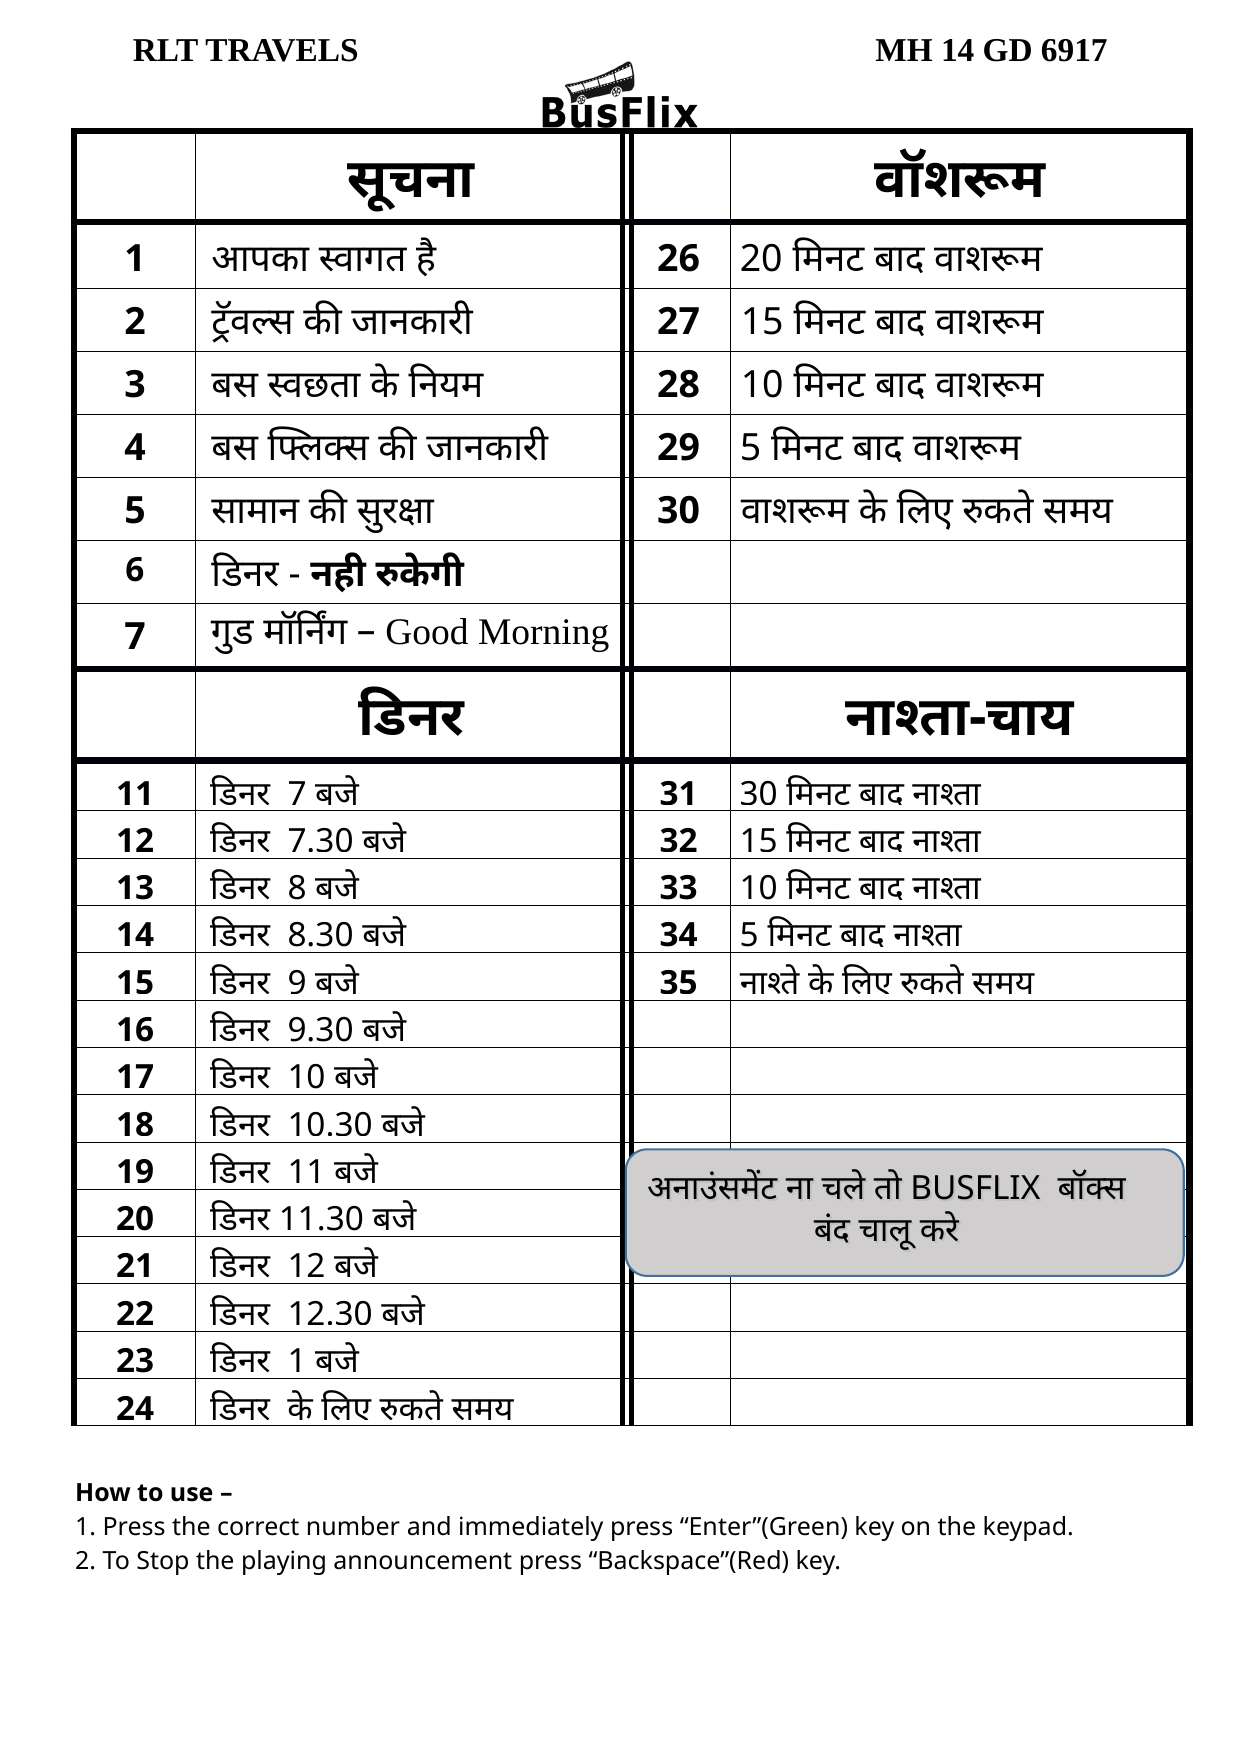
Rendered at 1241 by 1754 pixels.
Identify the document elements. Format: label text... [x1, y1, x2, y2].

text 2. To Stop the playing announcement press “Backspace”(Red) key. [75, 1543, 1165, 1577]
table_cell 15 मिनट बाद नाश्ता [731, 811, 1186, 858]
table_cell 2 [77, 289, 195, 351]
table_cell 15 [77, 953, 195, 999]
table_cell [634, 672, 730, 757]
table_header सूचना [196, 134, 620, 219]
table_cell डिनर - नही रुकेगी [196, 541, 620, 603]
table_cell 11 [77, 764, 195, 810]
table_cell डिनर 7 बजे [196, 764, 620, 810]
table_cell [731, 1048, 1186, 1094]
table_cell डिनर 12.30 बजे [196, 1284, 620, 1331]
table_cell [634, 1048, 730, 1094]
table_cell 16 [77, 1001, 195, 1047]
table_cell डिनर 12 बजे [196, 1237, 620, 1283]
table_cell डिनर 7.30 बजे [196, 811, 620, 858]
table_cell 21 [77, 1237, 195, 1283]
table_cell डिनर 10 बजे [196, 1048, 620, 1094]
table_cell डिनर 10.30 बजे [196, 1095, 620, 1141]
table_cell 34 [634, 906, 730, 952]
table_cell 35 [634, 953, 730, 999]
table_cell 18 [77, 1095, 195, 1141]
table_cell 23 [77, 1332, 195, 1378]
table_cell 32 [634, 811, 730, 858]
table_cell 5 [77, 478, 195, 540]
table_cell 15 मिनट बाद वाशरूम [731, 289, 1186, 351]
table_cell आपका स्वागत है [196, 225, 620, 288]
table_cell 20 [77, 1190, 195, 1236]
table_cell 6 [77, 541, 195, 603]
table_cell डिनर 11.30 बजे [196, 1190, 620, 1236]
table_cell डिनर 1 बजे [196, 1332, 620, 1378]
table_cell डिनर के लिए रुकते समय [196, 1379, 620, 1425]
table_cell डिनर 11 बजे [196, 1143, 620, 1189]
table_cell [731, 1379, 1186, 1425]
table_cell [77, 672, 195, 757]
table_cell 14 [77, 906, 195, 952]
table_cell बस फ्लिक्स की जानकारी [196, 415, 620, 477]
table_cell 5 मिनट बाद नाश्ता [731, 906, 1186, 952]
table_cell 17 [77, 1048, 195, 1094]
table_cell 20 मिनट बाद वाशरूम [731, 225, 1186, 288]
table_header [77, 134, 195, 219]
table_cell [634, 1379, 730, 1425]
table_cell [731, 1237, 1186, 1283]
table_cell [634, 541, 730, 603]
table_cell नाश्ते के लिए रुकते समय [731, 953, 1186, 999]
table_cell 1 [77, 225, 195, 288]
table_cell [731, 1332, 1186, 1378]
text 1. Press the correct number and immediately press “Enter”(Green) key on the keypad. [75, 1509, 1165, 1543]
table_cell [731, 1001, 1186, 1047]
table_cell डिनर 9.30 बजे [196, 1001, 620, 1047]
table_cell 10 मिनट बाद नाश्ता [731, 859, 1186, 905]
table_cell बस स्वछता के नियम [196, 352, 620, 414]
table_cell 30 मिनट बाद नाश्ता [731, 764, 1186, 810]
table_cell [731, 1143, 1186, 1189]
table_cell डिनर 8.30 बजे [196, 906, 620, 952]
text How to use – [75, 1475, 1165, 1509]
table_cell [634, 604, 730, 666]
table_cell [634, 1001, 730, 1047]
table_cell 13 [77, 859, 195, 905]
table_cell डिनर [196, 672, 620, 757]
table_cell नाश्ता-चाय [731, 672, 1186, 757]
table_cell 7 [77, 604, 195, 666]
table_cell [634, 1274, 730, 1283]
table_cell 28 [634, 352, 730, 414]
table_cell [731, 1095, 1186, 1141]
table_cell [731, 604, 1186, 666]
table_cell 12 [77, 811, 195, 858]
table_cell 26 [634, 225, 730, 288]
table_cell सामान की सुरक्षा [196, 478, 620, 540]
table_cell 30 [634, 478, 730, 540]
table_cell 5 मिनट बाद वाशरूम [731, 415, 1186, 477]
table_cell डिनर 8 बजे [196, 859, 620, 905]
table_header वॉशरूम [731, 134, 1186, 219]
table_cell वाशरूम के लिए रुकते समय [731, 478, 1186, 540]
table_cell 29 [634, 415, 730, 477]
table_cell 22 [77, 1284, 195, 1331]
table_cell [634, 1332, 730, 1378]
table_cell 4 [77, 415, 195, 477]
table_cell डिनर 9 बजे [196, 953, 620, 999]
table_cell 3 [77, 352, 195, 414]
table_cell 24 [77, 1379, 195, 1425]
table_cell [731, 1284, 1186, 1331]
table_cell [634, 1143, 730, 1151]
table_cell 31 [634, 764, 730, 810]
table_cell [634, 1284, 730, 1331]
table_cell गुड मॉर्निंग – Good Morning [196, 604, 620, 666]
table_cell 10 मिनट बाद वाशरूम [731, 352, 1186, 414]
table_cell ट्रॅवल्स की जानकारी [196, 289, 620, 351]
table_cell [634, 1095, 730, 1141]
table_header [634, 134, 730, 219]
table_cell 19 [77, 1143, 195, 1189]
table_cell 33 [634, 859, 730, 905]
table_cell 27 [634, 289, 730, 351]
table_cell [731, 541, 1186, 603]
